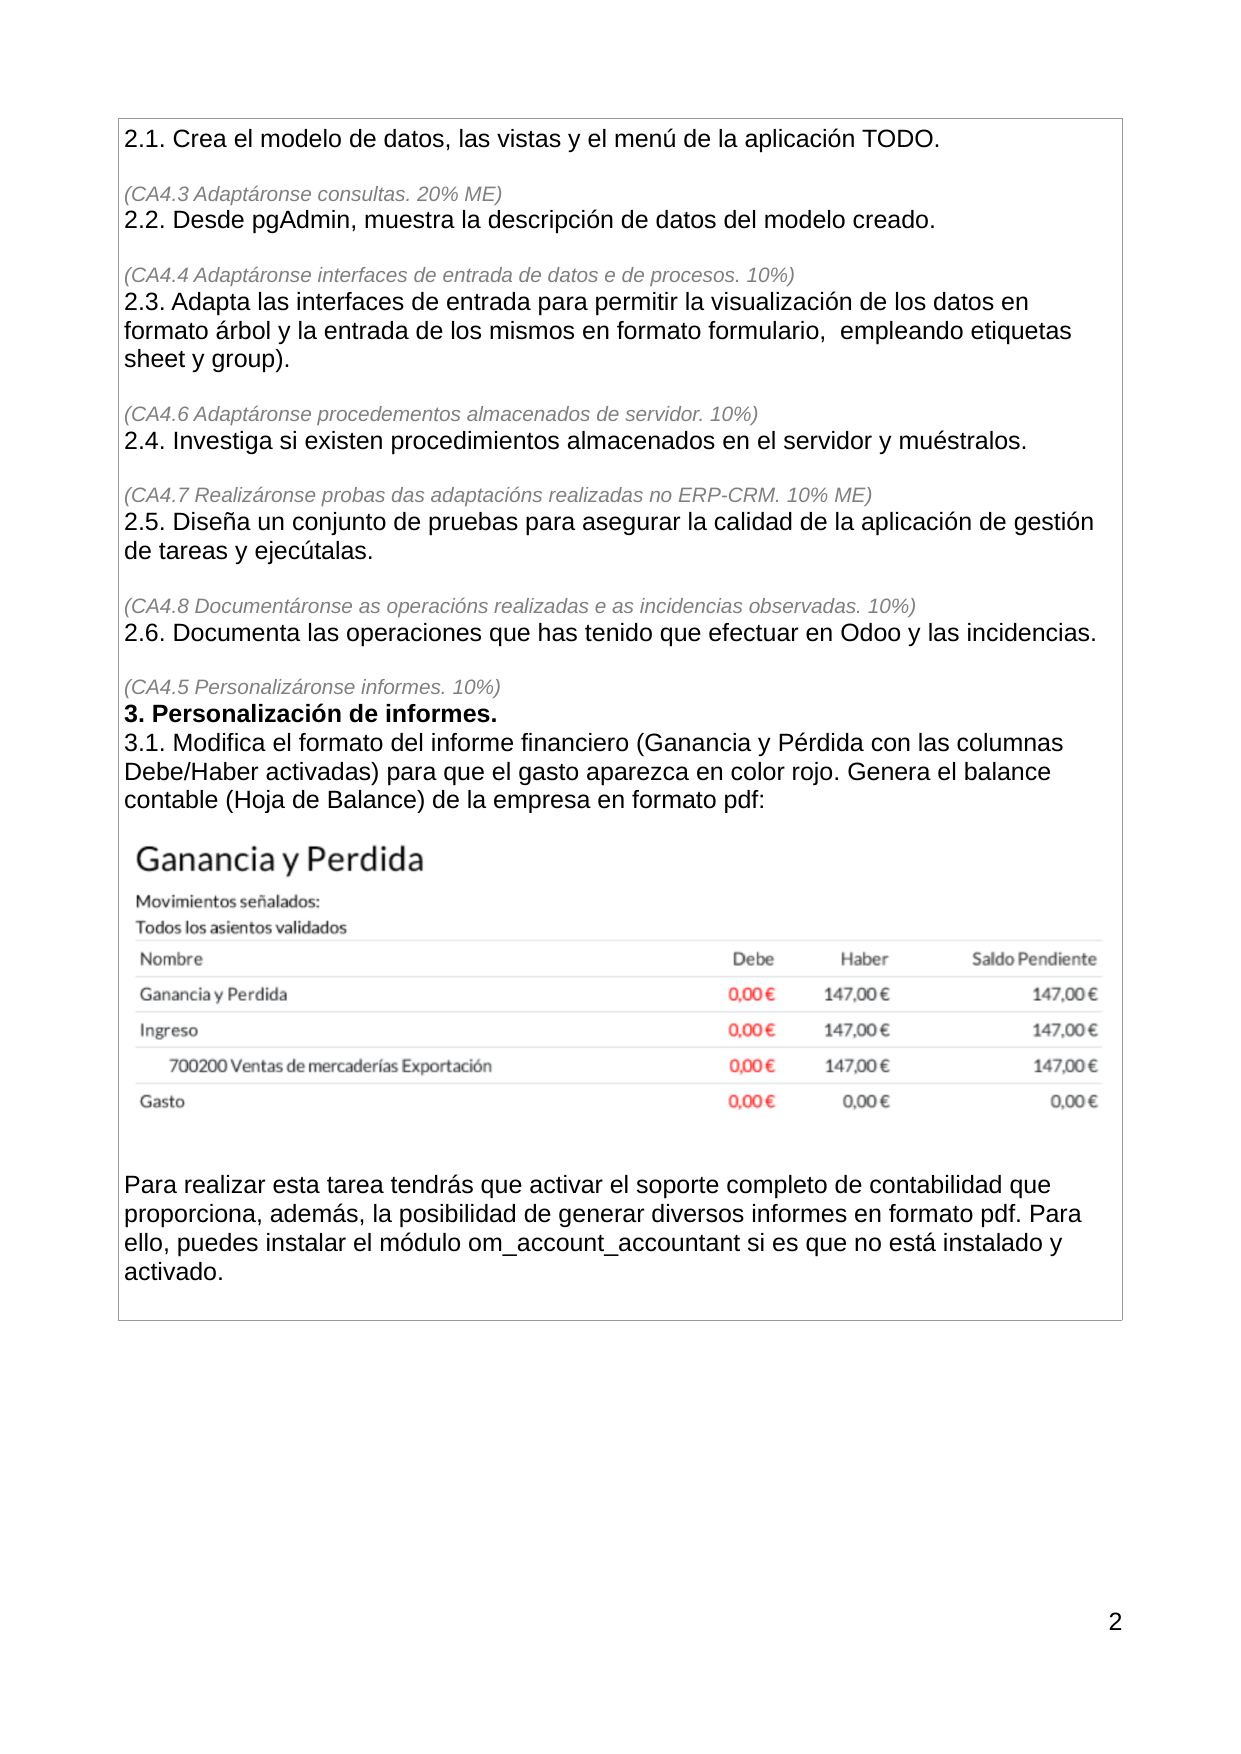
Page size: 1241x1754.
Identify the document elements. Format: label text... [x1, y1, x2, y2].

picture [123, 813, 1117, 1142]
table_cell 2.1. Crea el modelo de datos, las vistas y el menú de la aplicación TODO. (CA4.3 Adaptáronse consultas. 20% ME) 2.2. Desde pgAdmin, muestra la descripción de datos del modelo creado. (CA4.4 Adaptáronse interfaces de entrada de datos e de procesos. 10%) 2.3. Adapta las interfaces de entrada para permitir la visualización de los datos en formato árbol y la entrada de los mismos en formato formulario, empleando etiquetas sheet y group). (CA4.6 Adaptáronse procedementos almacenados de servidor. 10%) 2.4. Investiga si existen procedimientos almacenados en el servidor y muéstralos. (CA4.7 Realizáronse probas das adaptacións realizadas no ERP-CRM. 10% ME) 2.5. Diseña un conjunto de pruebas para asegurar la calidad de la aplicación de gestión de tareas y ejecútalas. (CA4.8 Documentáronse as operacións realizadas e as incidencias observadas. 10%) 2.6. Documenta las operaciones que has tenido que efectuar en Odoo y las incidencias. (CA4.5 Personalizáronse informes. 10%) 3. Personalización de informes. 3.1. Modifica el formato del informe financiero (Ganancia y Pérdida con las columnas Debe/Haber activadas) para que el gasto aparezca en color rojo. Genera el balance contable (Hoja de Balance) de la empresa en formato pdf: Para realizar esta tarea tendrás que activar el soporte completo de contabilidad que proporciona, además, la posibilidad de generar diversos informes en formato pdf. Para ello, puedes instalar el módulo om_account_accountant si es que no está instalado y activado. [119, 119, 1122, 1320]
